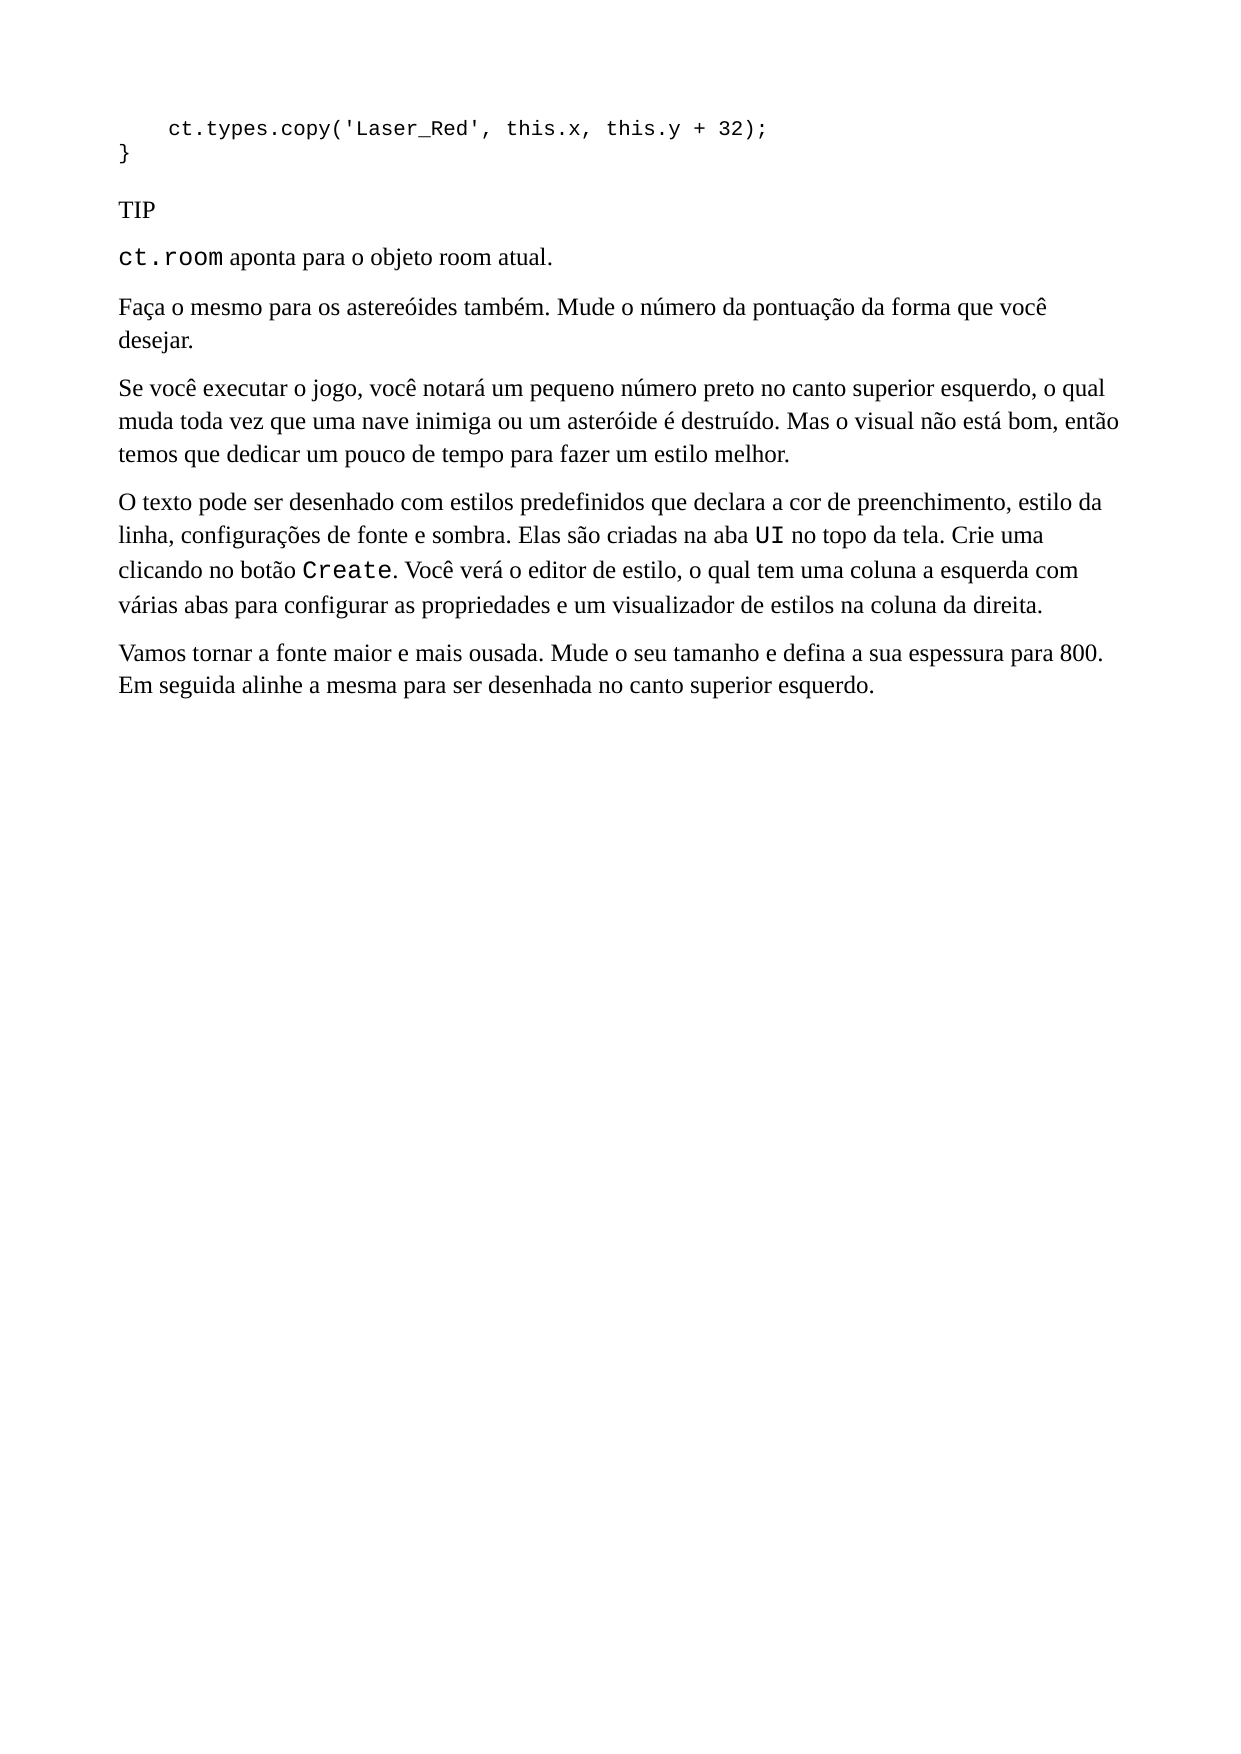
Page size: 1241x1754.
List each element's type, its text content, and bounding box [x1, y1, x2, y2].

text O texto pode ser desenhado com estilos predefinidos que declara a cor de preenchimento, estilo da linha, configurações de fonte e sombra. Elas são criadas na aba UI no topo da tela. Crie uma clicando no botão Create. Você verá o editor de estilo, o qual tem uma coluna a esquerda com várias abas para configurar as propriedades e um visualizador de estilos na coluna da direita. [118, 487, 1122, 619]
text } [118, 142, 1122, 165]
text TIP [118, 195, 1122, 224]
text Se você executar o jogo, você notará um pequeno número preto no canto superior esquerdo, o qual muda toda vez que uma nave inimiga ou um asteróide é destruído. Mas o visual não está bom, então temos que dedicar um pouco de tempo para fazer um estilo melhor. [118, 373, 1122, 468]
text ct.room aponta para o objeto room atual. [118, 242, 1122, 273]
text Faça o mesmo para os astereóides também. Mude o número da pontuação da forma que você desejar. [118, 292, 1122, 354]
text ct.types.copy('Laser_Red', this.x, this.y + 32); [118, 118, 1122, 142]
text Vamos tornar a fonte maior e mais ousada. Mude o seu tamanho e defina a sua espessura para 800. Em seguida alinhe a mesma para ser desenhada no canto superior esquerdo. [118, 638, 1122, 699]
